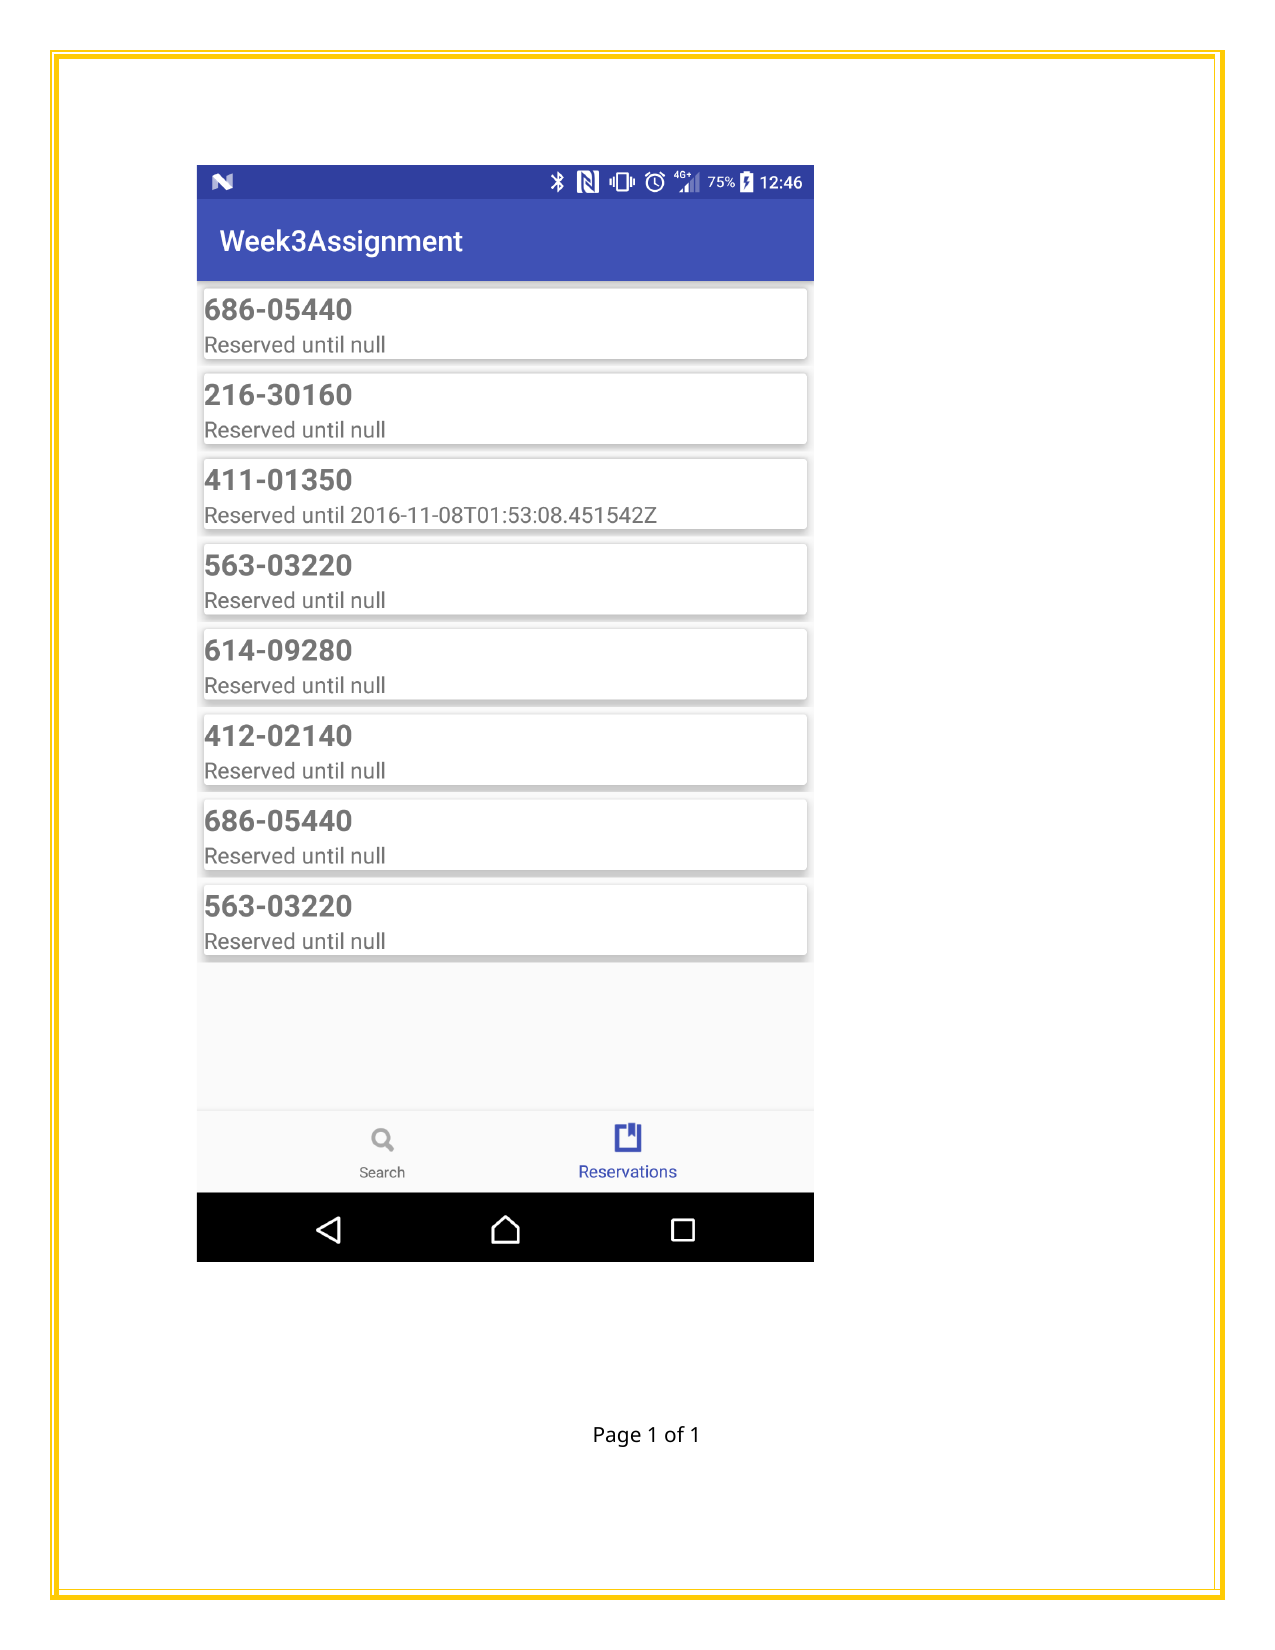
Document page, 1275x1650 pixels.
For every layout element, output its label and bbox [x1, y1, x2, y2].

picture [196, 165, 814, 1262]
